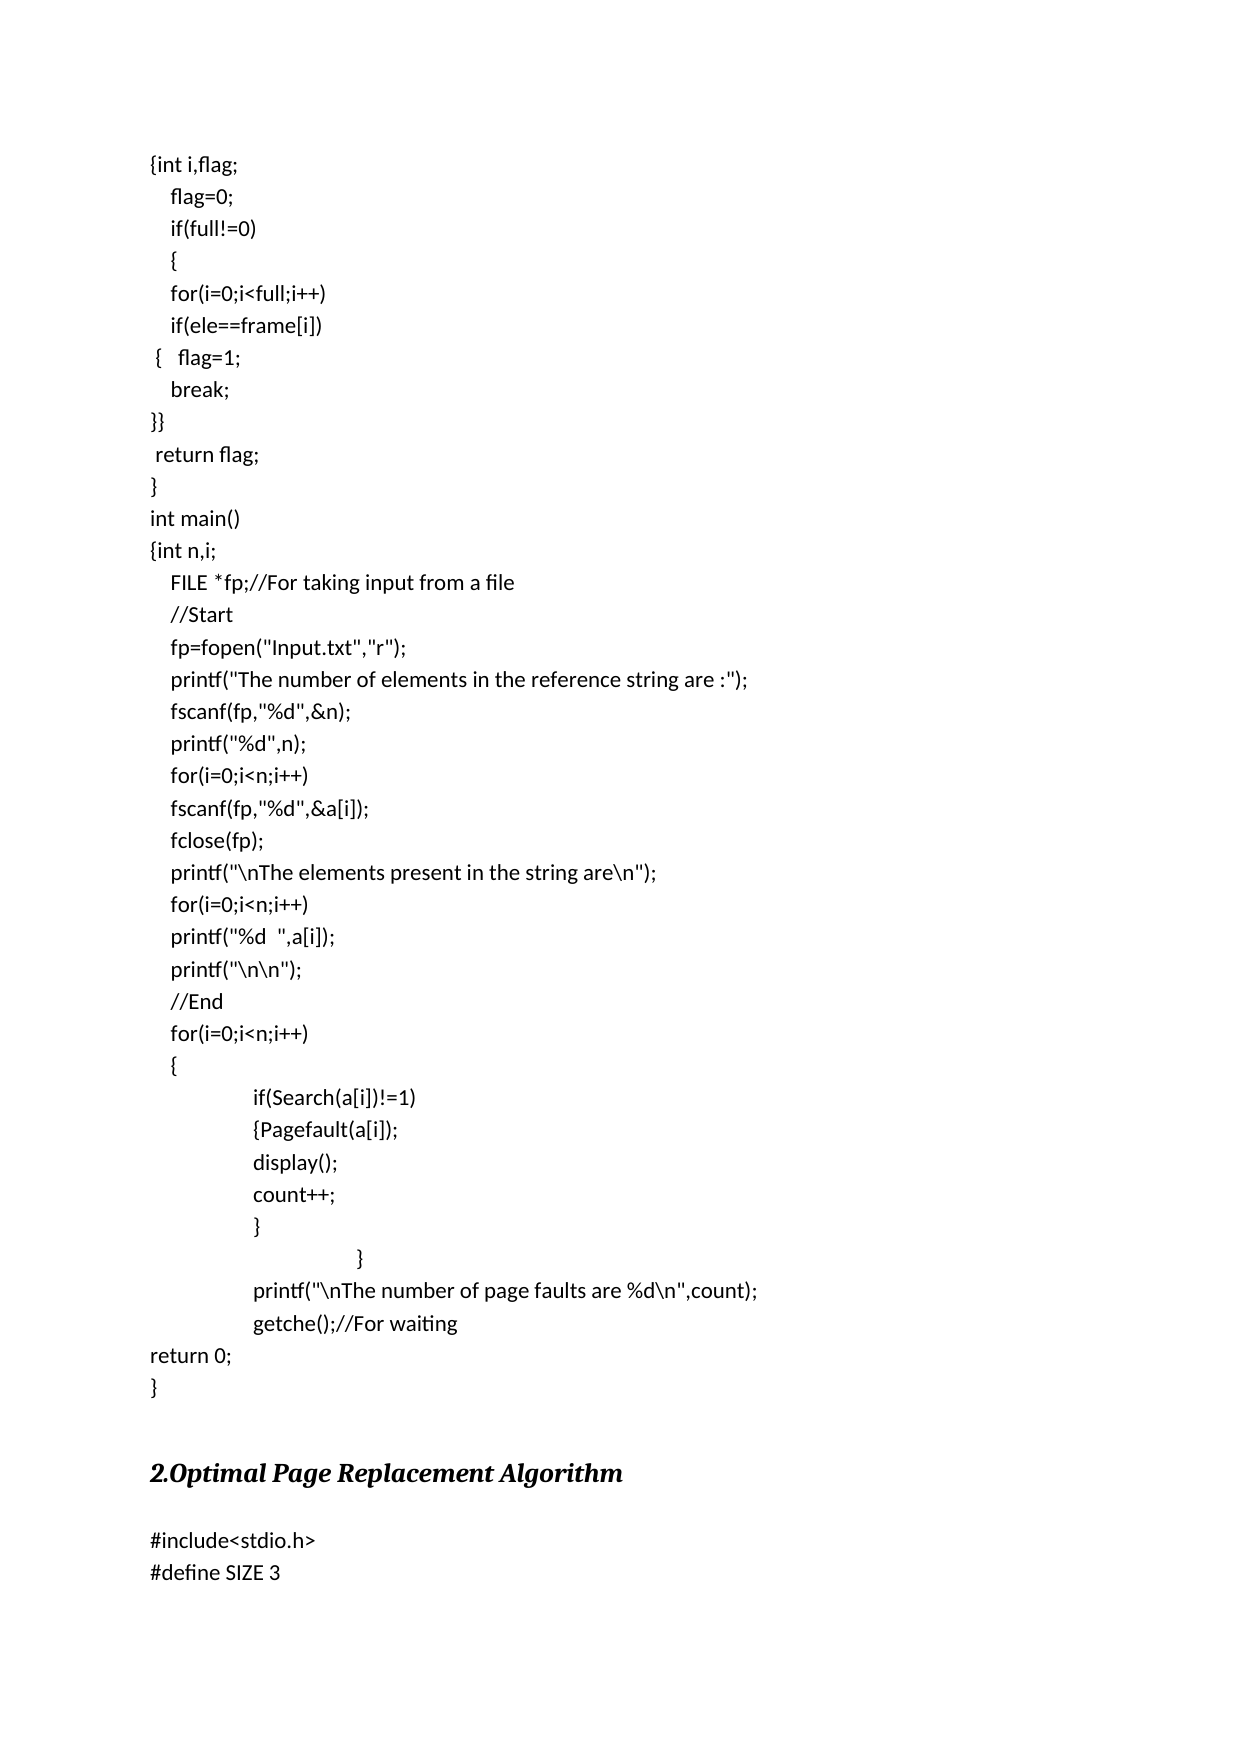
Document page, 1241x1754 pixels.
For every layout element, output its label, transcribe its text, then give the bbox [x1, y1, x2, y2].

text for(i=0;i<full;i++) [150, 279, 1091, 307]
text if(full!=0) [150, 214, 1091, 242]
text display(); [150, 1148, 1091, 1176]
text fclose(fp); [150, 826, 1091, 854]
text count++; [150, 1180, 1091, 1208]
text #include<stdio.h> [150, 1526, 1091, 1554]
text fscanf(fp,"%d",&a[i]); [150, 794, 1091, 822]
text //End [150, 987, 1091, 1015]
text break; [150, 375, 1091, 403]
text { [150, 1051, 1091, 1079]
text printf("%d",n); [150, 729, 1091, 757]
text {Pagefault(a[i]); [150, 1116, 1091, 1144]
text printf("The number of elements in the reference string are :"); [150, 665, 1091, 693]
text int main() [150, 504, 1091, 532]
text //Start [150, 601, 1091, 629]
text flag=0; [150, 182, 1091, 210]
text printf("\n\n"); [150, 955, 1091, 983]
text if(ele==frame[i]) [150, 311, 1091, 339]
text } [150, 1244, 1091, 1272]
text { flag=1; [150, 343, 1091, 371]
text for(i=0;i<n;i++) [150, 762, 1091, 789]
text } [150, 1373, 1091, 1401]
text printf("\nThe elements present in the string are\n"); [150, 858, 1091, 886]
text return 0; [150, 1341, 1091, 1369]
text fp=fopen("Input.txt","r"); [150, 633, 1091, 661]
subtitle 2.Optimal Page Replacement Algorithm [150, 1458, 1091, 1489]
text for(i=0;i<n;i++) [150, 890, 1091, 918]
text for(i=0;i<n;i++) [150, 1019, 1091, 1047]
text getche();//For waiting [150, 1309, 1091, 1337]
text {int i,flag; [150, 150, 1091, 178]
text printf("\nThe number of page faults are %d\n",count); [150, 1277, 1091, 1304]
text }} [150, 407, 1091, 436]
text return flag; [150, 440, 1091, 468]
text FILE *fp;//For taking input from a file [150, 568, 1091, 596]
text { [150, 247, 1091, 274]
text fscanf(fp,"%d",&n); [150, 697, 1091, 725]
text {int n,i; [150, 536, 1091, 564]
text } [150, 1212, 1091, 1240]
text if(Search(a[i])!=1) [150, 1083, 1091, 1111]
text printf("%d ",a[i]); [150, 922, 1091, 951]
text } [150, 472, 1091, 500]
text #define SIZE 3 [150, 1558, 1091, 1586]
